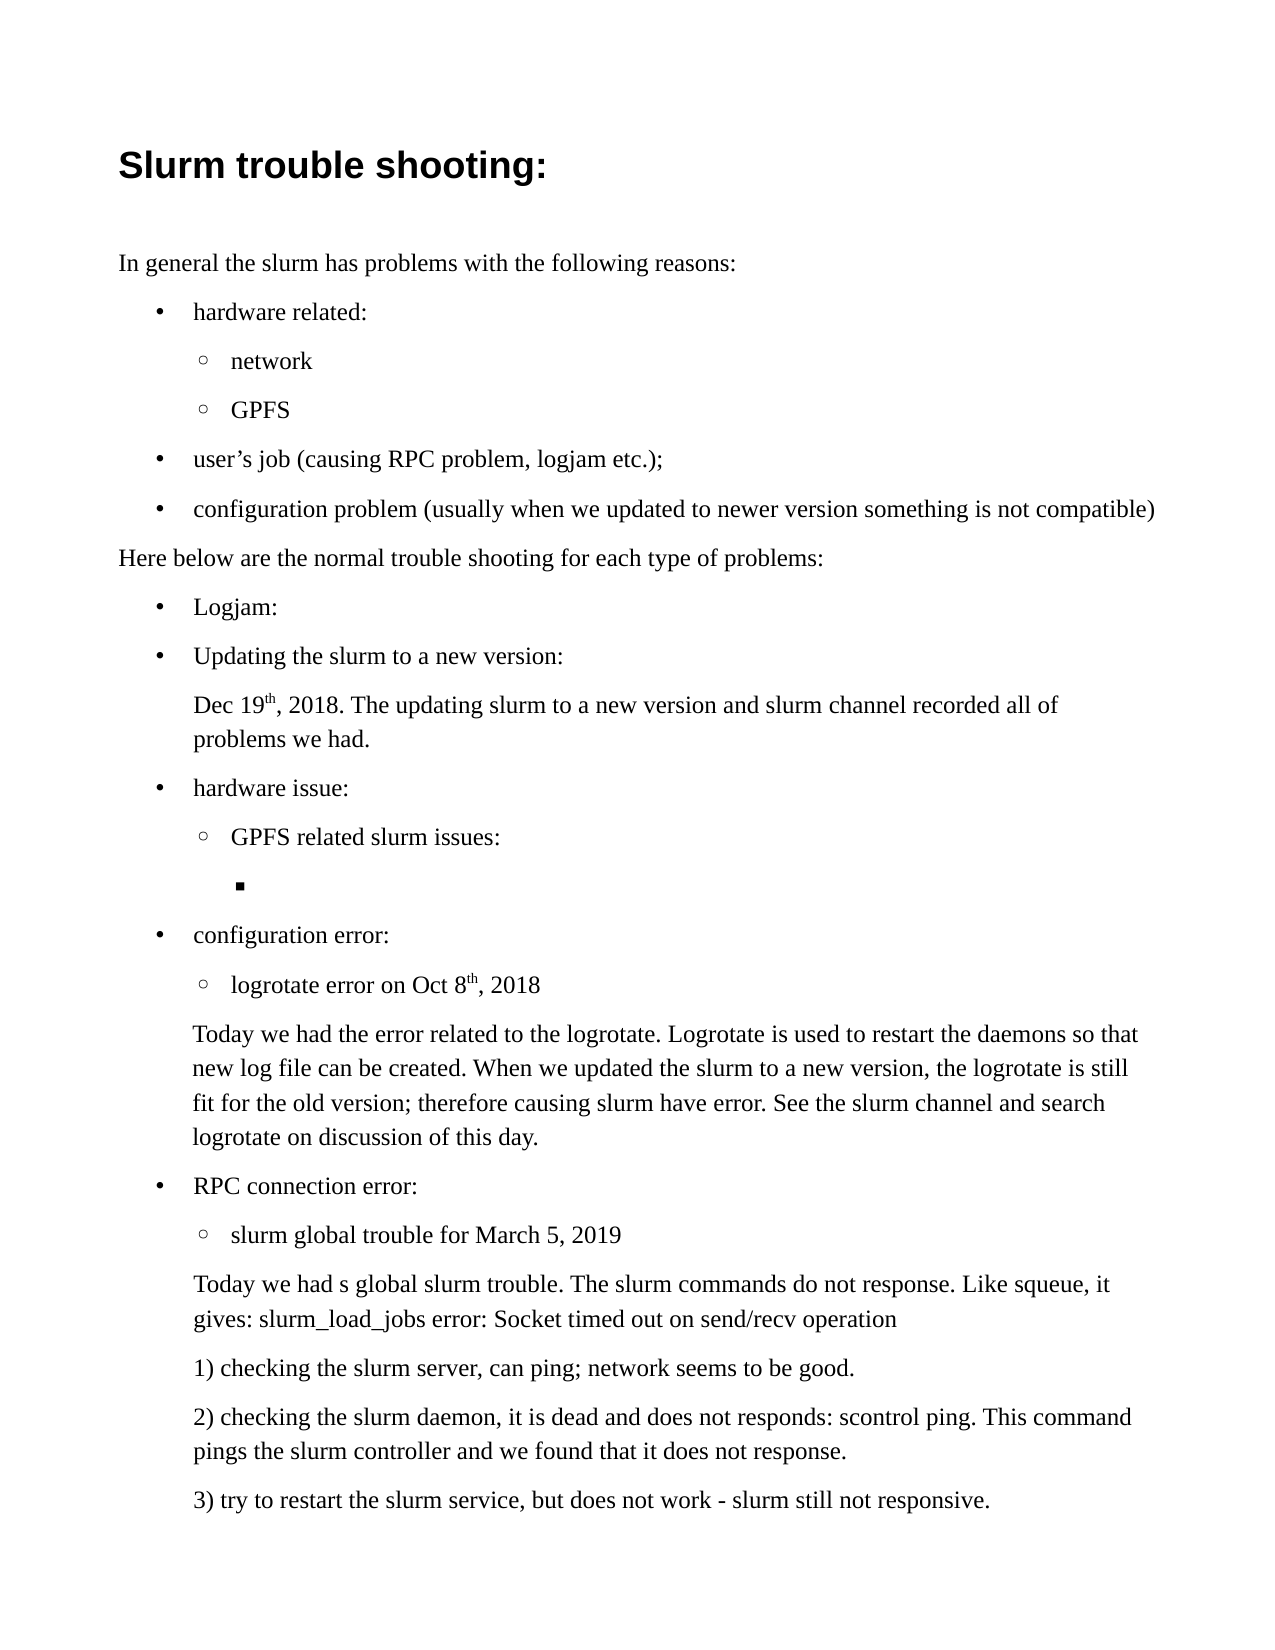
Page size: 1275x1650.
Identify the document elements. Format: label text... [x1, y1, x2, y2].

list 1) checking the slurm server, can ping; network seems to be good. [156, 1353, 1157, 1382]
list Today we had s global slurm trouble. The slurm commands do not response. Like squeue, it gives: slurm_load_jobs error: Socket timed out on send/recv operation [156, 1269, 1157, 1333]
list configuration error: [156, 921, 1157, 949]
text Today we had the error related to the logrotate. Logrotate is used to restart the daemons so that new log file can be created. When we updated the slurm to a new version, the logrotate is still fit for the old version; therefore causing slurm have error. See the slurm channel and search logrotate on discussion of this day. [118, 1019, 1157, 1151]
list logrotate error on Oct 8th, 2018 [193, 970, 1157, 998]
list Updating the slurm to a new version: [156, 641, 1157, 669]
list RPC connection error: [156, 1171, 1157, 1200]
list hardware issue: [156, 773, 1157, 802]
subtitle Slurm trouble shooting: [118, 143, 1157, 187]
list slurm global trouble for March 5, 2019 [193, 1220, 1157, 1249]
list 3) try to restart the slurm service, but does not work - slurm still not responsive. [156, 1486, 1157, 1514]
text Here below are the normal trouble shooting for each type of problems: [118, 543, 1157, 571]
list Logjam: [156, 592, 1157, 621]
text In general the slurm has problems with the following reasons: [118, 248, 1157, 277]
list user’s job (causing RPC problem, logjam etc.); [156, 444, 1157, 473]
list hardware related: [156, 297, 1157, 326]
list GPFS related slurm issues: [193, 822, 1157, 851]
list configuration problem (usually when we updated to newer version something is not compatible) [156, 494, 1157, 522]
list 2) checking the slurm daemon, it is dead and does not responds: scontrol ping. This command pings the slurm controller and we found that it does not response. [156, 1402, 1157, 1465]
list Dec 19th, 2018. The updating slurm to a new version and slurm channel recorded all of problems we had. [156, 690, 1157, 753]
list GPFS [193, 396, 1157, 424]
list network [193, 346, 1157, 375]
